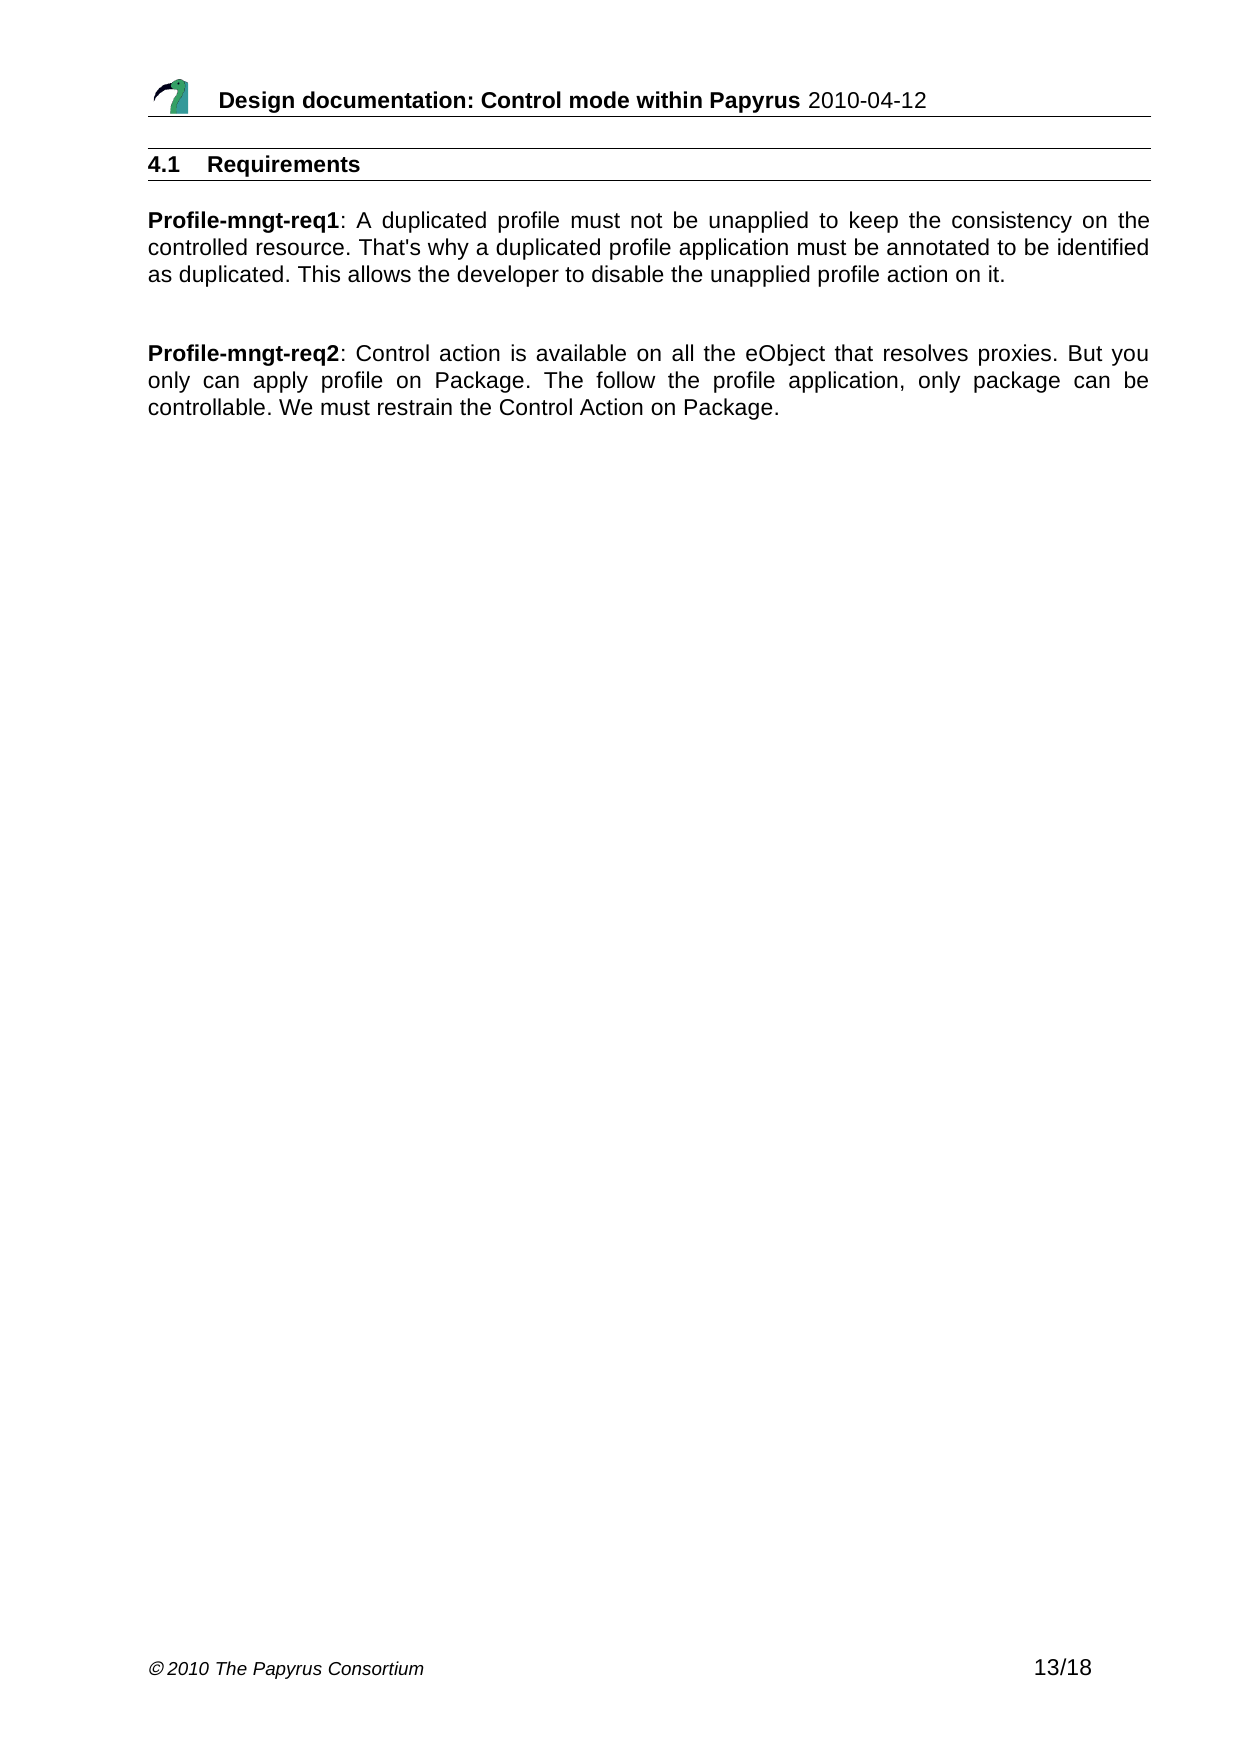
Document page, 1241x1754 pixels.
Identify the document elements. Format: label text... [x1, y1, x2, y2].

text Profile-mngt-req2: Control action is available on all the eObject that resolves proxies. But you only can apply profile on Package. The follow the profile application, only package can be controllable. We must restrain the Control Action on Package. [148, 339, 1151, 421]
picture [153, 79, 189, 114]
text Profile-mngt-req1: A duplicated profile must not be unapplied to keep the consistency on the controlled resource. That's why a duplicated profile application must be annotated to be identified as duplicated. This allows the developer to disable the unapplied profile action on it. [148, 206, 1151, 287]
subtitle Requirements [148, 149, 1151, 180]
